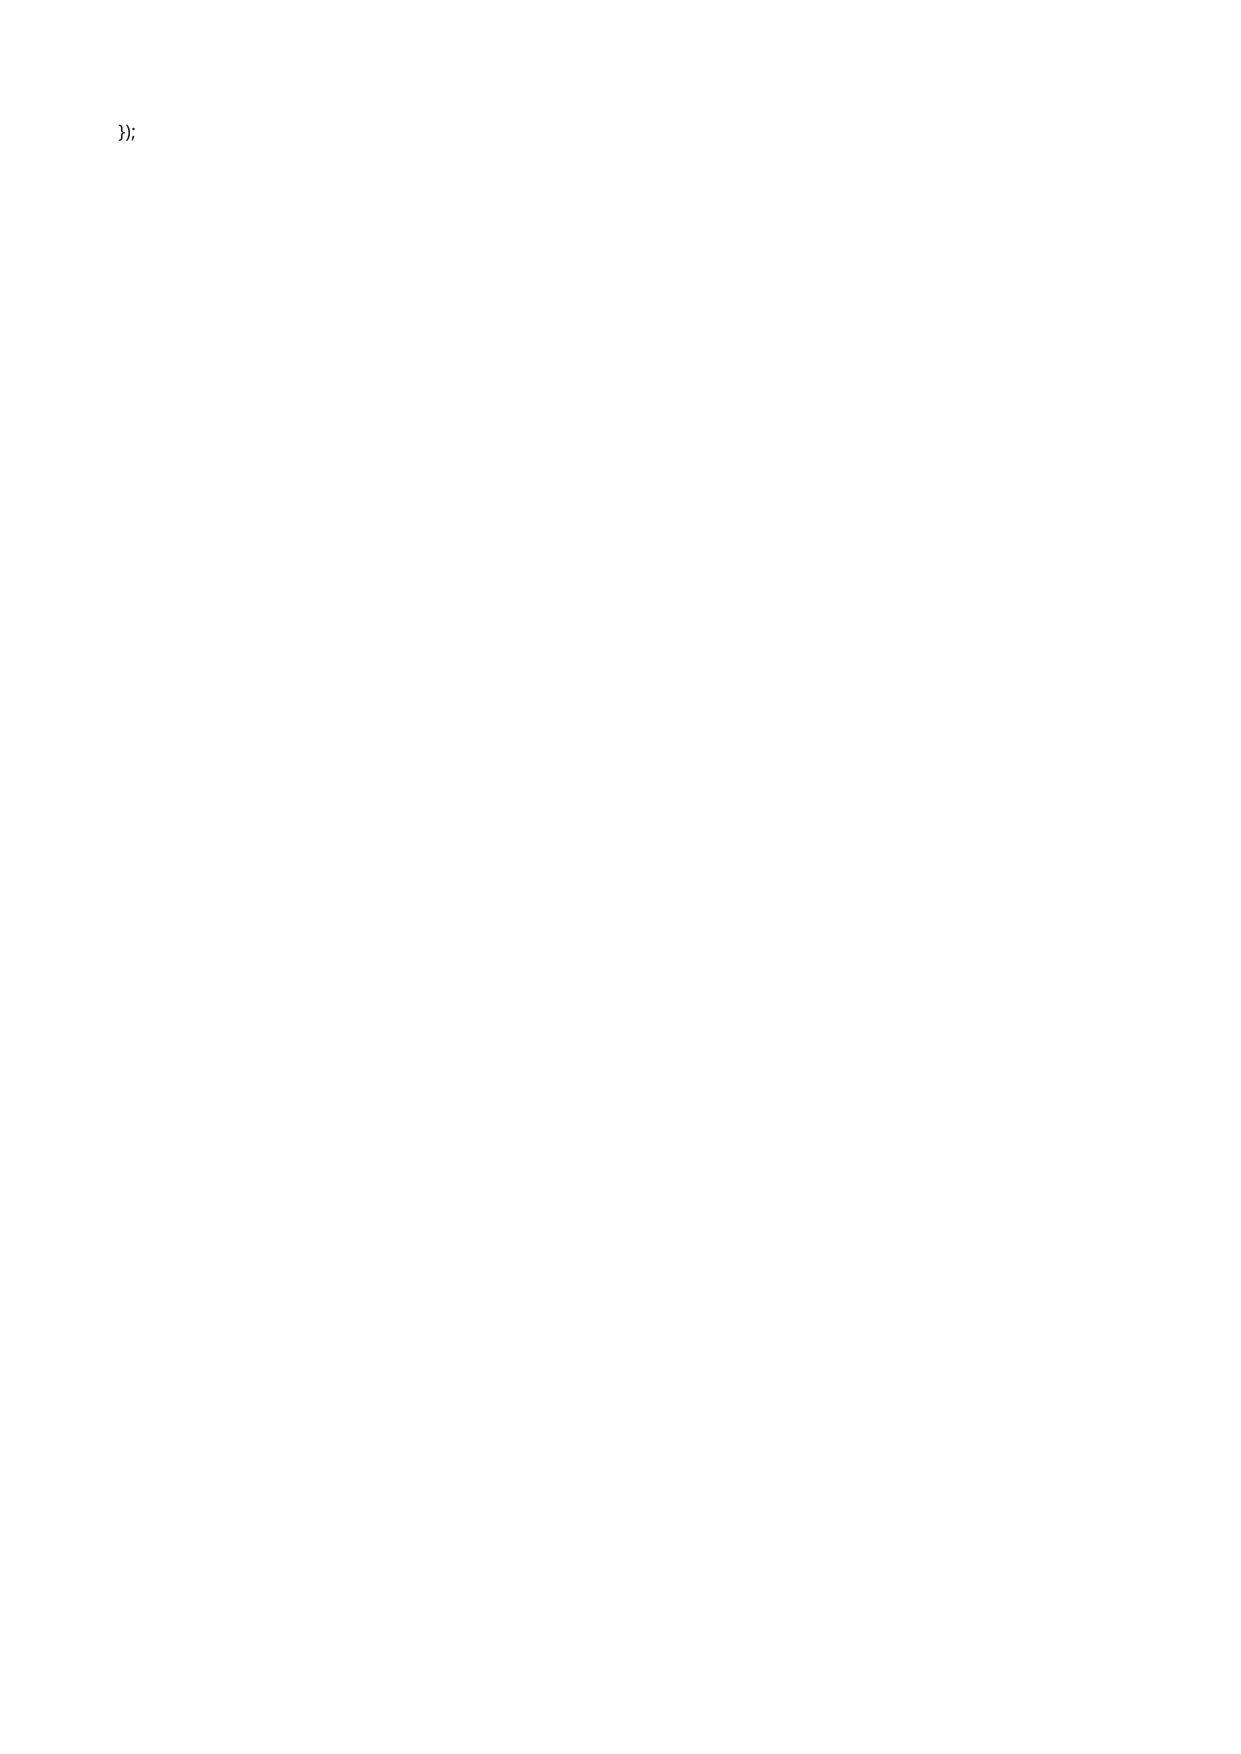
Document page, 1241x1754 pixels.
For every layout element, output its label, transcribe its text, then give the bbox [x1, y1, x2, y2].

text }); [118, 118, 1122, 144]
